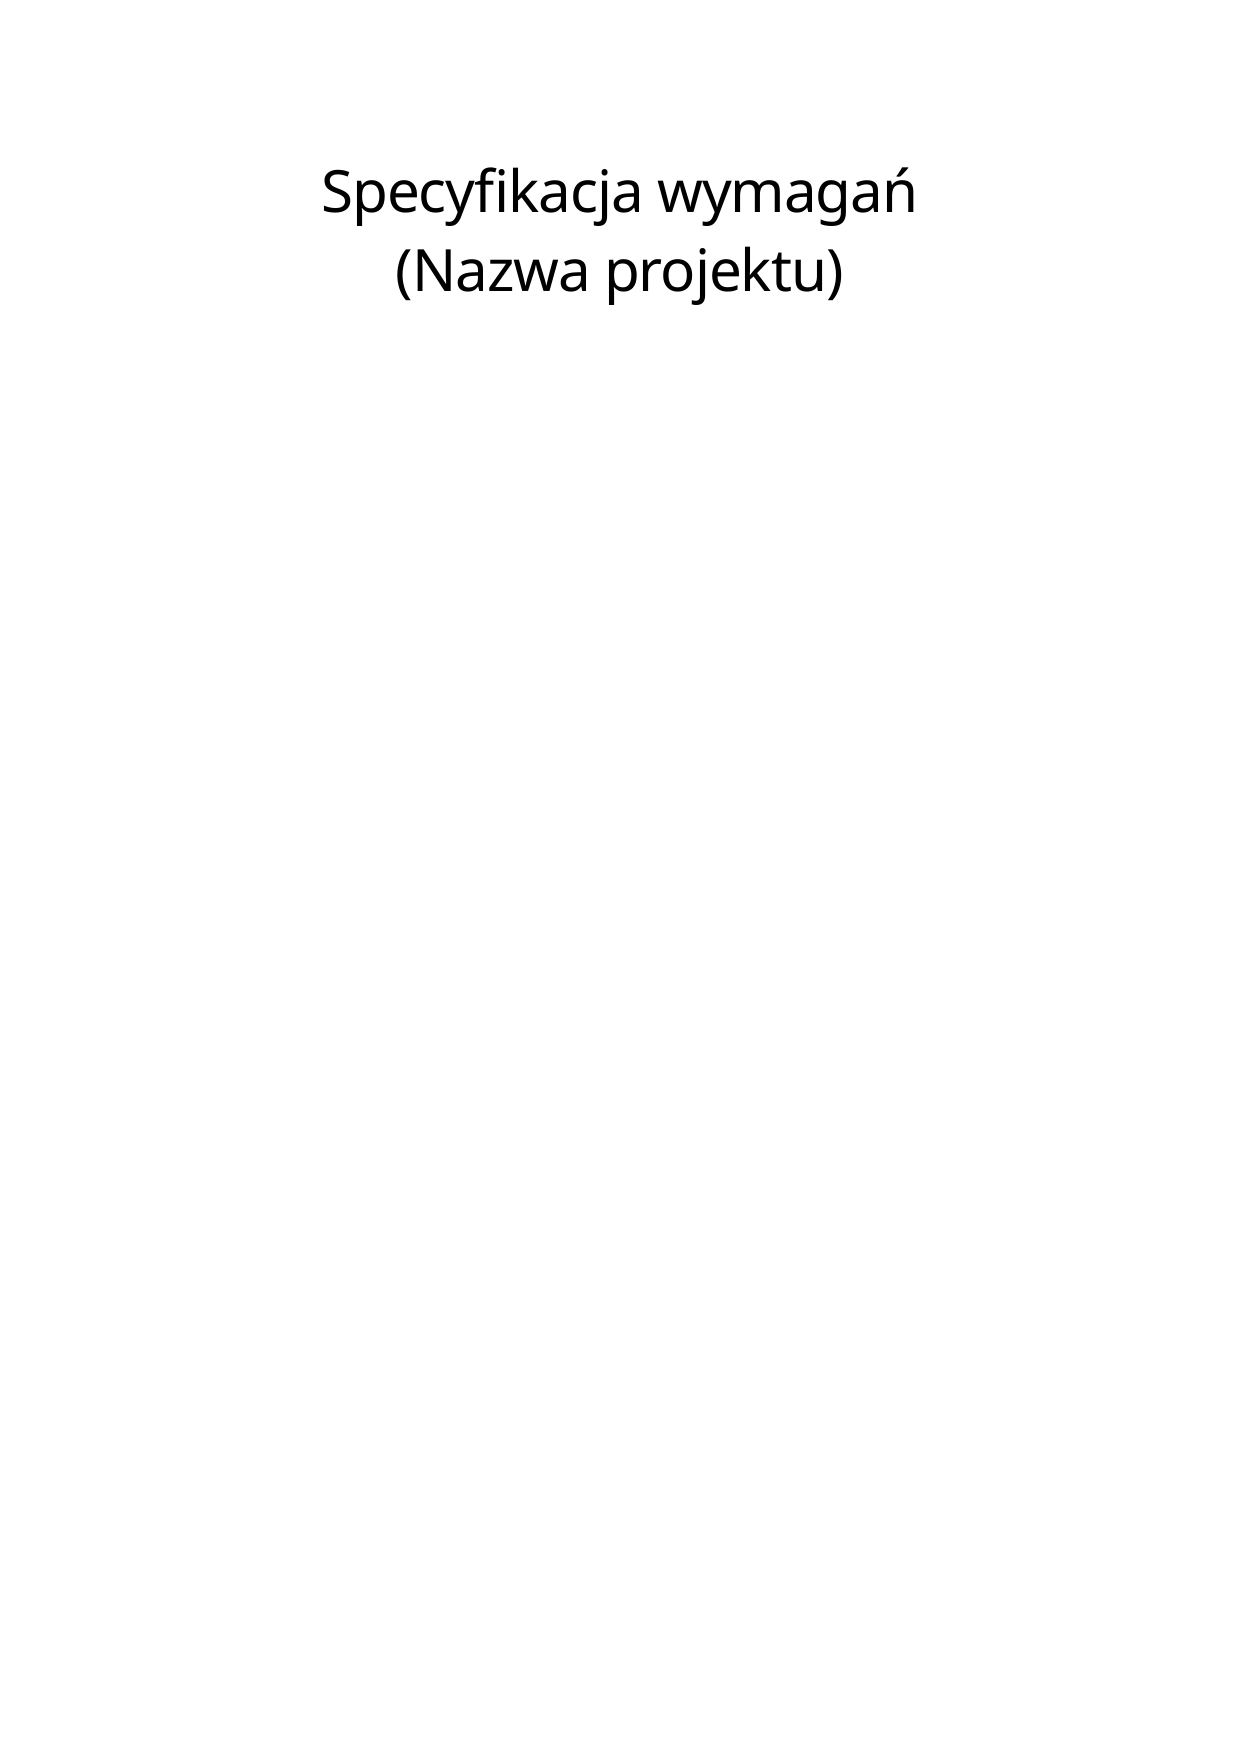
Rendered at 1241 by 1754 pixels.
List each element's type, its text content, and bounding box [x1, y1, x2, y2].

text Specyfikacja wymagań [150, 150, 1090, 229]
text (Nazwa projektu) [150, 229, 1090, 309]
